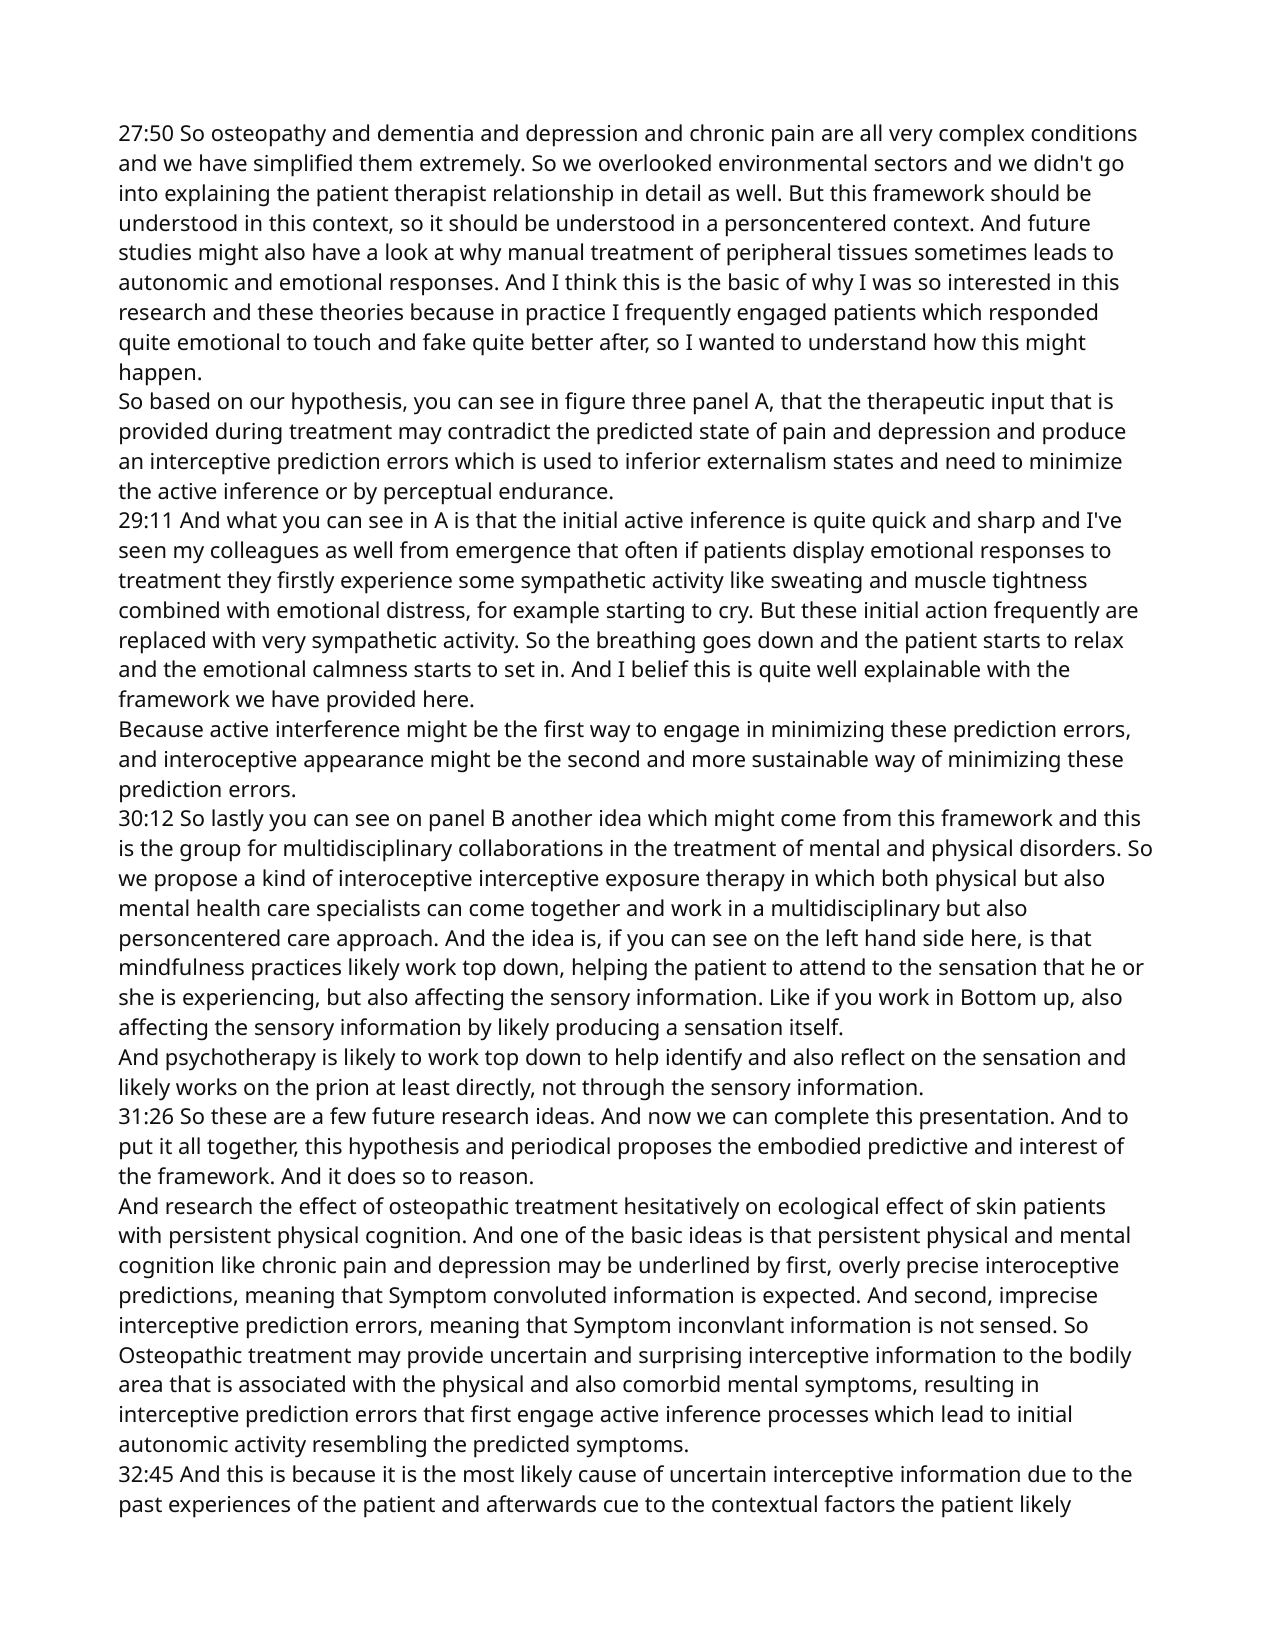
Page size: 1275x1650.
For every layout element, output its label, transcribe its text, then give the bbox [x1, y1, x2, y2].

text Because active interference might be the first way to engage in minimizing these prediction errors, and interoceptive appearance might be the second and more sustainable way of minimizing these prediction errors. [118, 714, 1157, 803]
text 30:12 So lastly you can see on panel B another idea which might come from this framework and this is the group for multidisciplinary collaborations in the treatment of mental and physical disorders. So we propose a kind of interoceptive interceptive exposure therapy in which both physical but also mental health care specialists can come together and work in a multidisciplinary but also personcentered care approach. And the idea is, if you can see on the left hand side here, is that mindfulness practices likely work top down, helping the patient to attend to the sensation that he or she is experiencing, but also affecting the sensory information. Like if you work in Bottom up, also affecting the sensory information by likely producing a sensation itself. [118, 803, 1157, 1042]
text And research the effect of osteopathic treatment hesitatively on ecological effect of skin patients with persistent physical cognition. And one of the basic ideas is that persistent physical and mental cognition like chronic pain and depression may be underlined by first, overly precise interoceptive predictions, meaning that Symptom convoluted information is expected. And second, imprecise interceptive prediction errors, meaning that Symptom inconvlant information is not sensed. So Osteopathic treatment may provide uncertain and surprising interceptive information to the bodily area that is associated with the physical and also comorbid mental symptoms, resulting in interceptive prediction errors that first engage active inference processes which lead to initial autonomic activity resembling the predicted symptoms. [118, 1191, 1157, 1459]
text 27:50 So osteopathy and dementia and depression and chronic pain are all very complex conditions and we have simplified them extremely. So we overlooked environmental sectors and we didn't go into explaining the patient therapist relationship in detail as well. But this framework should be understood in this context, so it should be understood in a personcentered context. And future studies might also have a look at why manual treatment of peripheral tissues sometimes leads to autonomic and emotional responses. And I think this is the basic of why I was so interested in this research and these theories because in practice I frequently engaged patients which responded quite emotional to touch and fake quite better after, so I wanted to understand how this might happen. [118, 118, 1157, 386]
text And psychotherapy is likely to work top down to help identify and also reflect on the sensation and likely works on the prion at least directly, not through the sensory information. [118, 1042, 1157, 1101]
text 31:26 So these are a few future research ideas. And now we can complete this presentation. And to put it all together, this hypothesis and periodical proposes the embodied predictive and interest of the framework. And it does so to reason. [118, 1101, 1157, 1191]
text 29:11 And what you can see in A is that the initial active inference is quite quick and sharp and I've seen my colleagues as well from emergence that often if patients display emotional responses to treatment they firstly experience some sympathetic activity like sweating and muscle tightness combined with emotional distress, for example starting to cry. But these initial action frequently are replaced with very sympathetic activity. So the breathing goes down and the patient starts to relax and the emotional calmness starts to set in. And I belief this is quite well explainable with the framework we have provided here. [118, 505, 1157, 714]
text 32:45 And this is because it is the most likely cause of uncertain interceptive information due to the past experiences of the patient and afterwards cue to the contextual factors the patient likely [118, 1459, 1157, 1518]
text So based on our hypothesis, you can see in figure three panel A, that the therapeutic input that is provided during treatment may contradict the predicted state of pain and depression and produce an interceptive prediction errors which is used to inferior externalism states and need to minimize the active inference or by perceptual endurance. [118, 386, 1157, 505]
